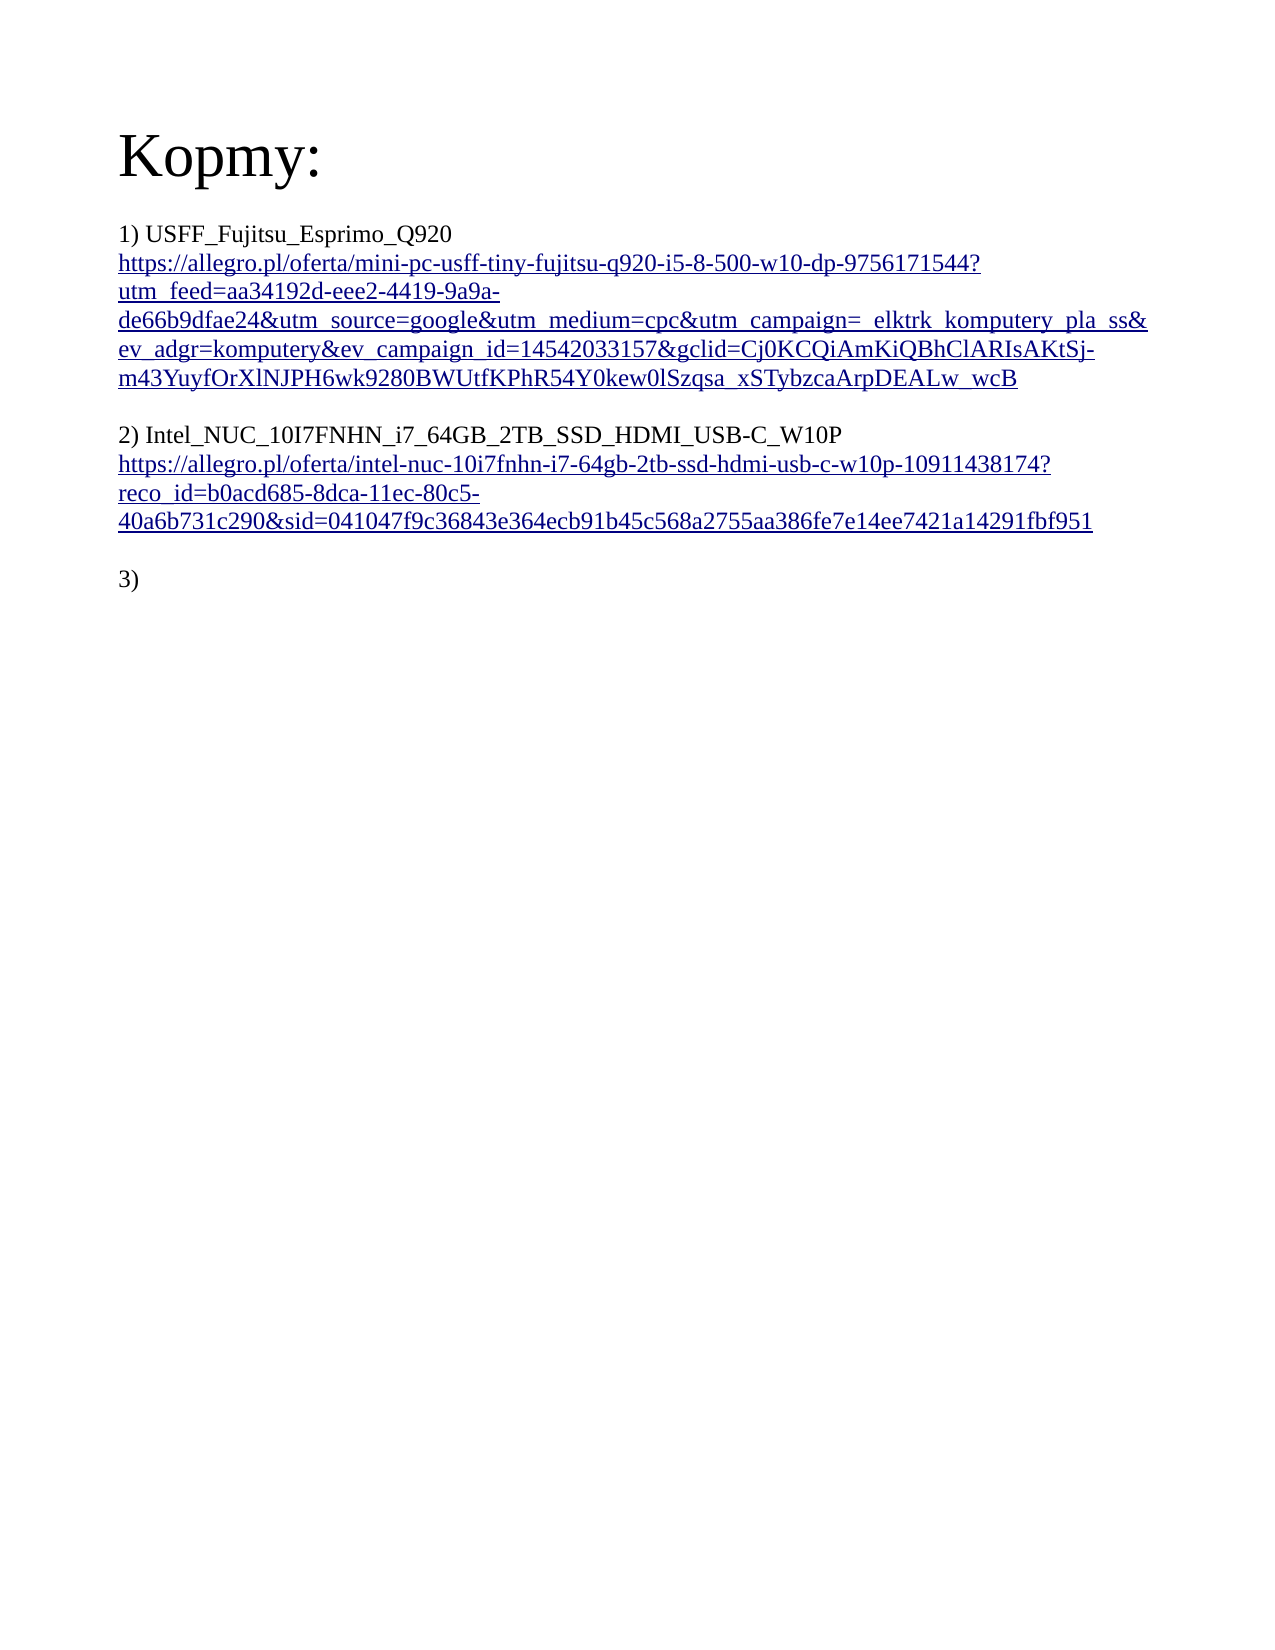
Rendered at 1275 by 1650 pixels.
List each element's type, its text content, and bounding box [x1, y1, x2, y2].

text https://allegro.pl/oferta/mini-pc-usff-tiny-fujitsu-q920-i5-8-500-w10-dp-9756171544?utm_feed=aa34192d-eee2-4419-9a9a-de66b9dfae24&utm_source=google&utm_medium=cpc&utm_campaign=_elktrk_komputery_pla_ss&ev_adgr=komputery&ev_campaign_id=14542033157&gclid=Cj0KCQiAmKiQBhClARIsAKtSj-m43YuyfOrXlNJPH6wk9280BWUtfKPhR54Y0kew0lSzqsa_xSTybzcaArpDEALw_wcB [118, 248, 1157, 391]
text 3) [118, 564, 1157, 593]
text 1) USFF_Fujitsu_Esprimo_Q920 [118, 219, 1157, 248]
text 2) Intel_NUC_10I7FNHN_i7_64GB_2TB_SSD_HDMI_USB-C_W10P [118, 420, 1157, 449]
text https://allegro.pl/oferta/intel-nuc-10i7fnhn-i7-64gb-2tb-ssd-hdmi-usb-c-w10p-10911438174?reco_id=b0acd685-8dca-11ec-80c5-40a6b731c290&sid=041047f9c36843e364ecb91b45c568a2755aa386fe7e14ee7421a14291fbf951 [118, 449, 1157, 535]
text Kopmy: [118, 118, 1157, 190]
